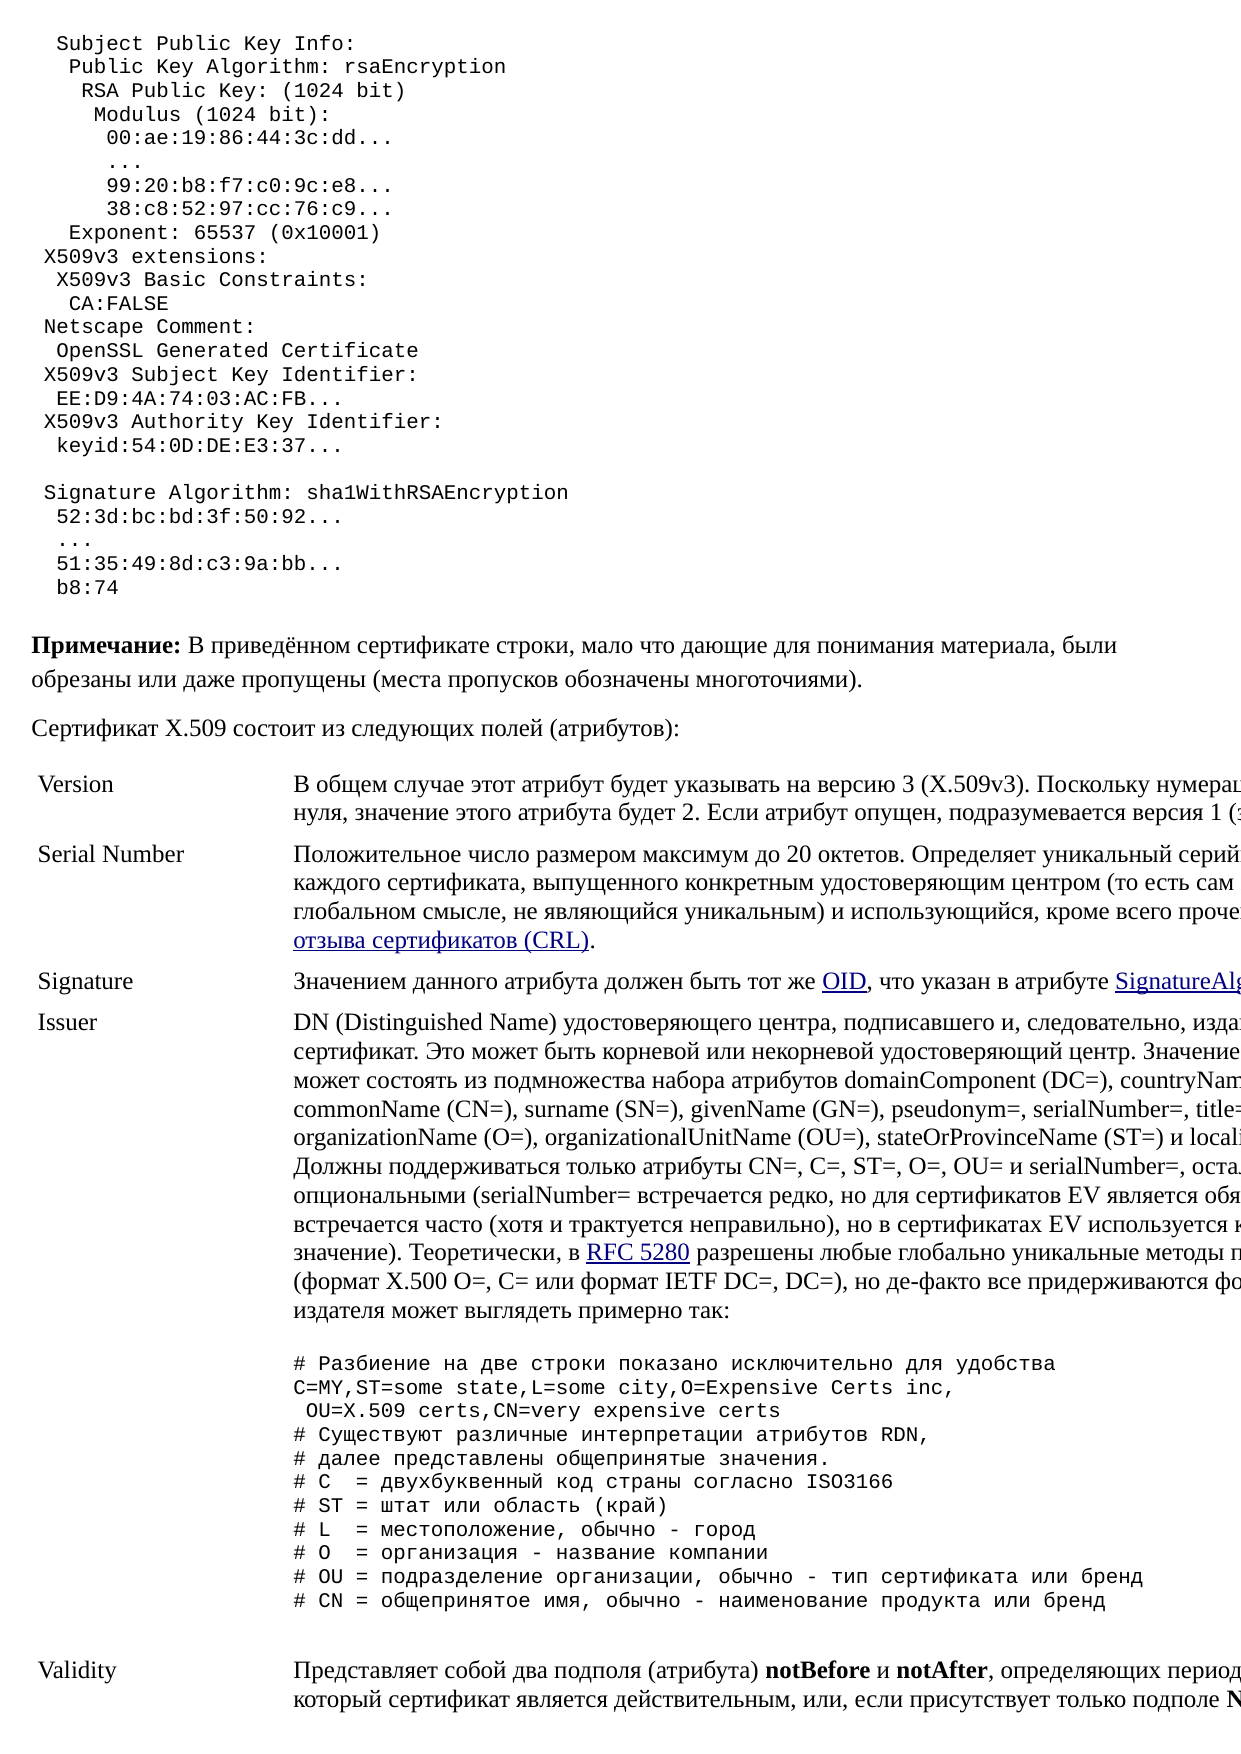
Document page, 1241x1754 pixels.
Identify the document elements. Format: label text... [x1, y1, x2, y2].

text Signature Algorithm: sha1WithRSAEncryption [31, 482, 1212, 506]
text 99:20:b8:f7:c0:9c:e8... [31, 175, 1212, 198]
table_cell Представляет собой два подполя (атрибута) notBefore и notAfter, определяющих период времени, в который сертификат является действительным, или, если присутствует только подполе NotAfter, его значение определяет тот момент, когда пользователю снова придётся раскошеливаться удостоверяющему центру (издателю). Даты до 2049 года включительно кодируются как UTCTime (формат YYMMDDHHMMSSZ, да-да, год обозначается двумя цифрами), а после 2050 года — как GeneralizedTime (формат YYYYMMDDHHMMSSZ, год обозначается четырьмя цифрами). Z в формате представления времени — символьная константа, указывающая на использование часового пояса Zulu Time (UTC, он же время по Гринвичу), при её отсутствии подразумевается локальное время. [287, 1649, 1240, 1719]
text EE:D9:4A:74:03:AC:FB... [31, 387, 1212, 411]
text Subject Public Key Info: [31, 33, 1212, 56]
text 00:ae:19:86:44:3c:dd... [31, 127, 1212, 151]
text Modulus (1024 bit): [31, 104, 1212, 127]
text 51:35:49:8d:c3:9a:bb... [31, 553, 1212, 577]
text Exponent: 65537 (0x10001) [31, 222, 1212, 246]
text Netscape Comment: [31, 317, 1212, 340]
table_header Version [31, 763, 287, 832]
text Сертификат X.509 состоит из следующих полей (атрибутов): [31, 713, 1212, 742]
text ... [31, 529, 1212, 553]
table_cell DN (Distinguished Name) удостоверяющего центра, подписавшего и, следовательно, издавшего данный сертификат. Это может быть корневой или некорневой удостоверяющий центр. Значение атрибута issuer может состоять из подмножества набора атрибутов domainComponent (DC=), countryName (C=), commonName (CN=), surname (SN=), givenName (GN=), pseudonym=, serialNumber=, title=, initials=, organizationName (O=), organizationalUnitName (OU=), stateOrProvinceName (ST=) и localityName (L=). Должны поддерживаться только атрибуты CN=, C=, ST=, O=, OU= и serialNumber=, остальные являются опциональными (serialNumber= встречается редко, но для сертификатов EV является обязательным, а L= встречается часто (хотя и трактуется неправильно), но в сертификатах EV используется как поясняющее значение). Теоретически, в RFC 5280 разрешены любые глобально уникальные методы построения DN (формат X.500 O=, C= или формат IETF DC=, DC=), но де-факто все придерживаются формата X.500. DN издателя может выглядеть примерно так: # Разбиение на две строки показано исключительно для удобства C=MY,ST=some state,L=some city,O=Expensive Certs inc, OU=X.509 certs,CN=very expensive certs # Существуют различные интерпретации атрибутов RDN, # далее представлены общепринятые значения. # C = двухбуквенный код страны согласно ISO3166 # ST = штат или область (край) # L = местоположение, обычно - город # O = организация - название компании # OU = подразделение организации, обычно - тип сертификата или бренд # CN = общепринятое имя, обычно - наименование продукта или бренд [287, 1001, 1240, 1649]
table_cell Issuer [31, 1001, 287, 1649]
text 38:c8:52:97:cc:76:c9... [31, 198, 1212, 222]
text b8:74 [31, 577, 1212, 600]
text RSA Public Key: (1024 bit) [31, 80, 1212, 104]
text 52:3d:bc:bd:3f:50:92... [31, 506, 1212, 529]
table_cell Signature [31, 960, 287, 1001]
text keyid:54:0D:DE:E3:37... [31, 435, 1212, 458]
table_cell Serial Number [31, 833, 287, 960]
text X509v3 Subject Key Identifier: [31, 364, 1212, 387]
text Примечание: В приведённом сертификате строки, мало что дающие для понимания материала, были обрезаны или даже пропущены (места пропусков обозначены многоточиями). [31, 630, 1212, 693]
text X509v3 Authority Key Identifier: [31, 411, 1212, 435]
text X509v3 extensions: [31, 246, 1212, 269]
table_cell Значением данного атрибута должен быть тот же OID, что указан в атрибуте SignatureAlgorithm ниже. [287, 960, 1240, 1001]
text X509v3 Basic Constraints: [31, 269, 1212, 293]
text OpenSSL Generated Certificate [31, 340, 1212, 364]
table_cell Validity [31, 1649, 287, 1719]
text CA:FALSE [31, 293, 1212, 317]
text ... [31, 151, 1212, 175]
table_header В общем случае этот атрибут будет указывать на версию 3 (X.509v3). Поскольку нумерация начинается с нуля, значение этого атрибута будет 2. Если атрибут опущен, подразумевается версия 1 (значение 0). [287, 763, 1240, 832]
table_cell Положительное число размером максимум до 20 октетов. Определяет уникальный серийный номер каждого сертификата, выпущенного конкретным удостоверяющим центром (то есть сам по себе, в глобальном смысле, не являющийся уникальным) и использующийся, кроме всего прочего, в списках отзыва сертификатов (CRL). [287, 833, 1240, 960]
text Public Key Algorithm: rsaEncryption [31, 56, 1212, 80]
